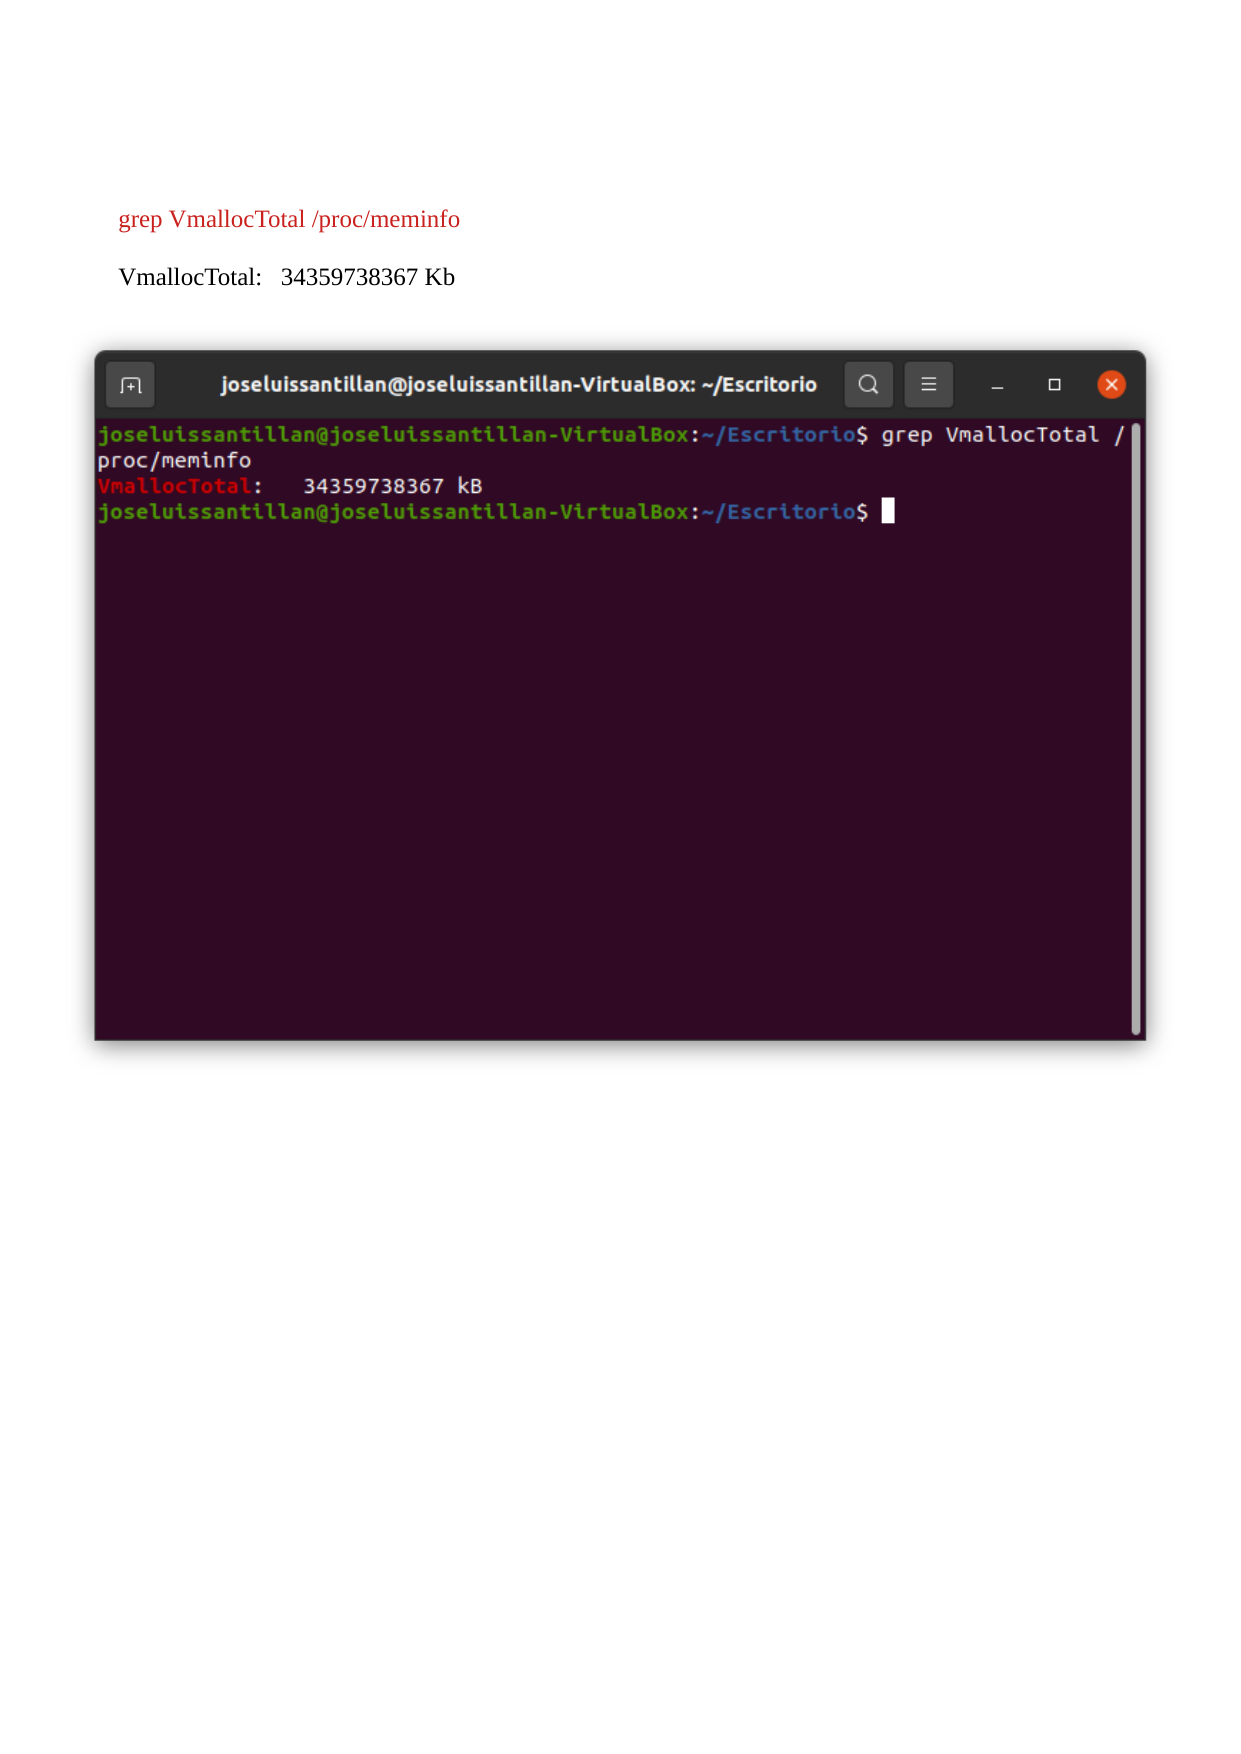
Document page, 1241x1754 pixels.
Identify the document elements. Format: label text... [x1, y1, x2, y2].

text VmallocTotal: 34359738367 Kb [118, 262, 1122, 291]
text grep VmallocTotal /proc/meminfo [118, 204, 1122, 233]
